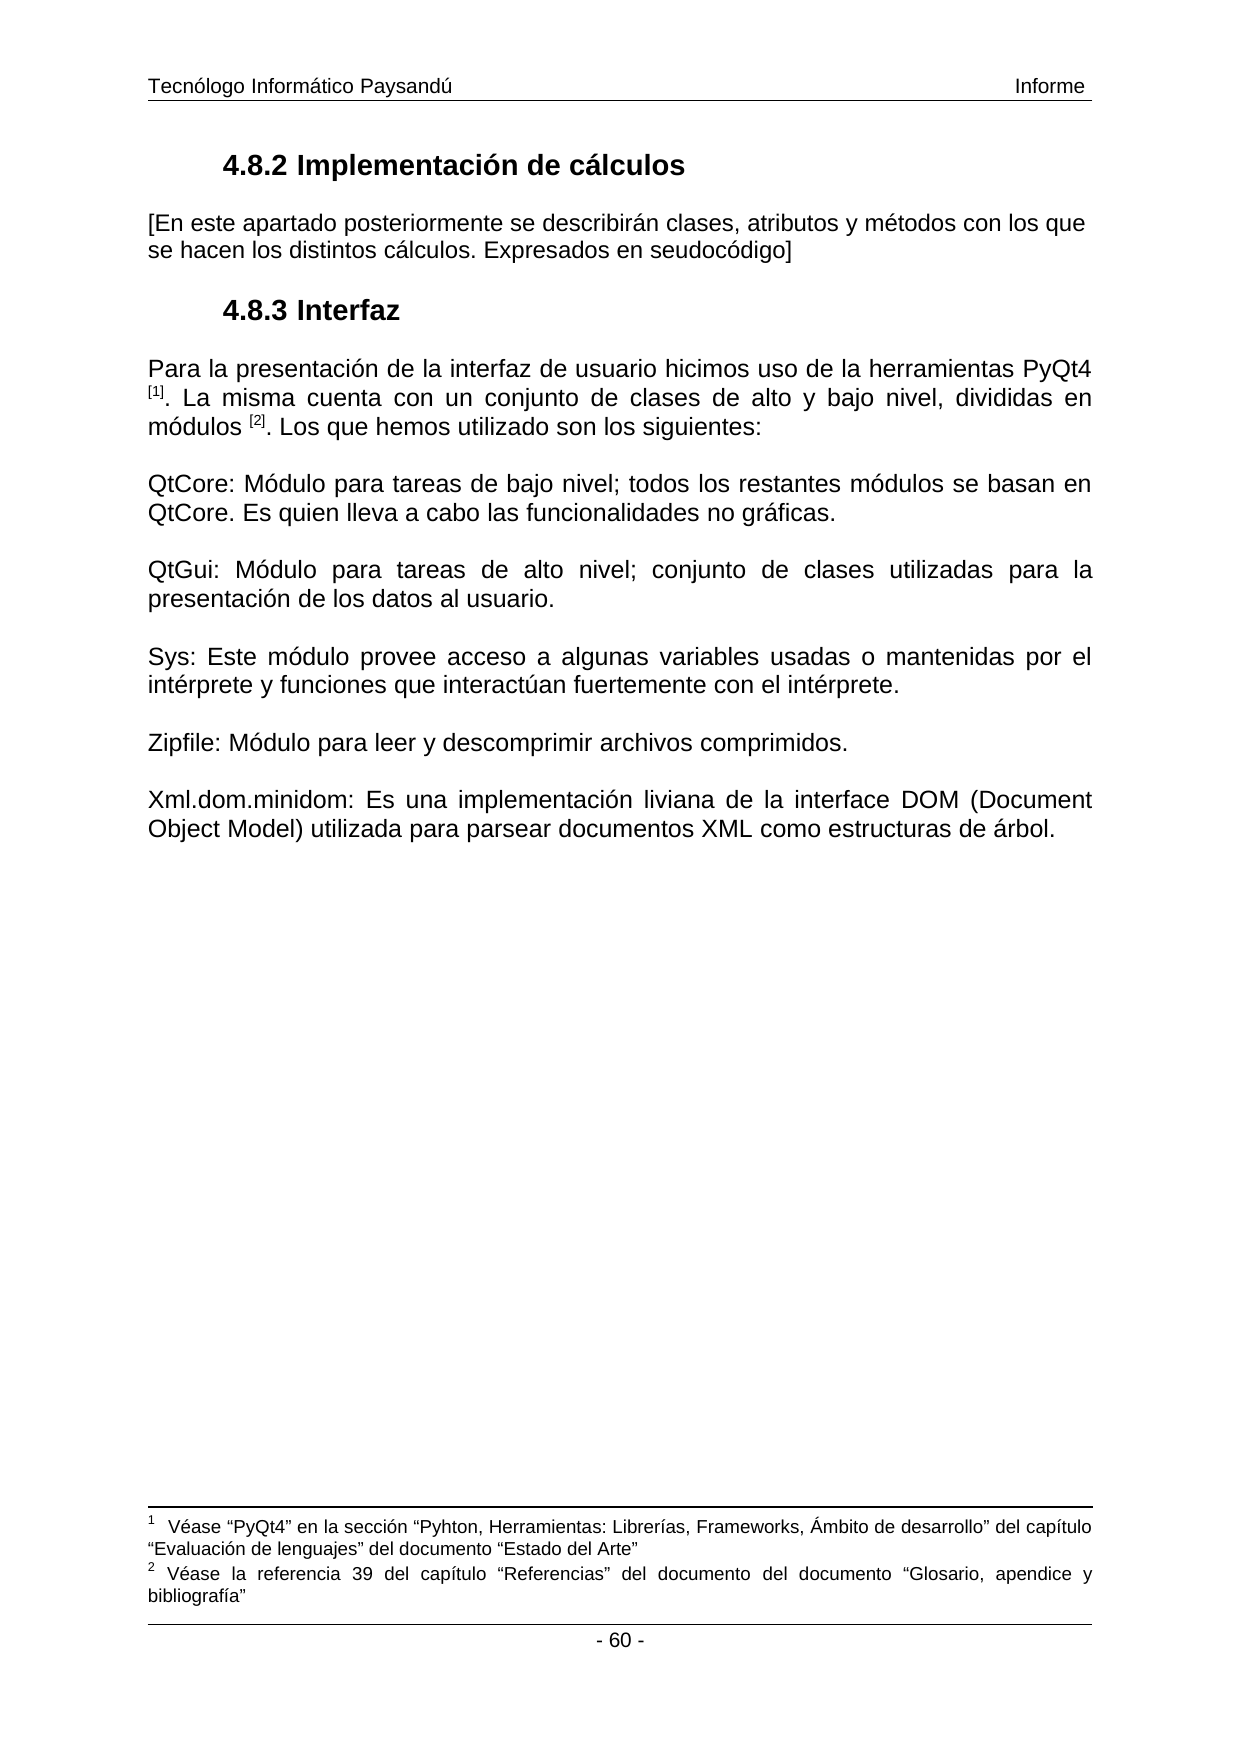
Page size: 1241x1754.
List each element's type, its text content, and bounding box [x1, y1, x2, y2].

text [En este apartado posteriormente se describirán clases, atributos y métodos con los que se hacen los distintos cálculos. Expresados en seudocódigo] [148, 209, 1092, 264]
text Para la presentación de la interfaz de usuario hicimos uso de la herramientas PyQt4 []. La misma cuenta con un conjunto de clases de alto y bajo nivel, divididas en módulos []. Los que hemos utilizado son los siguientes: [148, 354, 1092, 440]
text Xml.dom.minidom: Es una implementación liviana de la interface DOM (Document Object Model) utilizada para parsear documentos XML como estructuras de árbol. [148, 785, 1092, 843]
text Zipfile: Módulo para leer y descomprimir archivos comprimidos. [148, 699, 1092, 756]
text Véase “PyQt4” en la sección “Pyhton, Herramientas: Librerías, Frameworks, Ámbito de desarrollo” del capítulo “Evaluación de lenguajes” del documento “Estado del Arte” [148, 1513, 1092, 1559]
text Sys: Este módulo provee acceso a algunas variables usadas o mantenidas por el intérprete y funciones que interactúan fuertemente con el intérprete. [148, 613, 1092, 699]
subtitle Interfaz [223, 293, 1092, 326]
text QtCore: Módulo para tareas de bajo nivel; todos los restantes módulos se basan en QtCore. Es quien lleva a cabo las funcionalidades no gráficas. [148, 469, 1092, 526]
subtitle Implementación de cálculos [223, 148, 1092, 181]
text QtGui: Módulo para tareas de alto nivel; conjunto de clases utilizadas para la presentación de los datos al usuario. [148, 555, 1092, 613]
text Véase la referencia 39 del capítulo “Referencias” del documento del documento “Glosario, apendice y bibliografía” [148, 1559, 1092, 1606]
